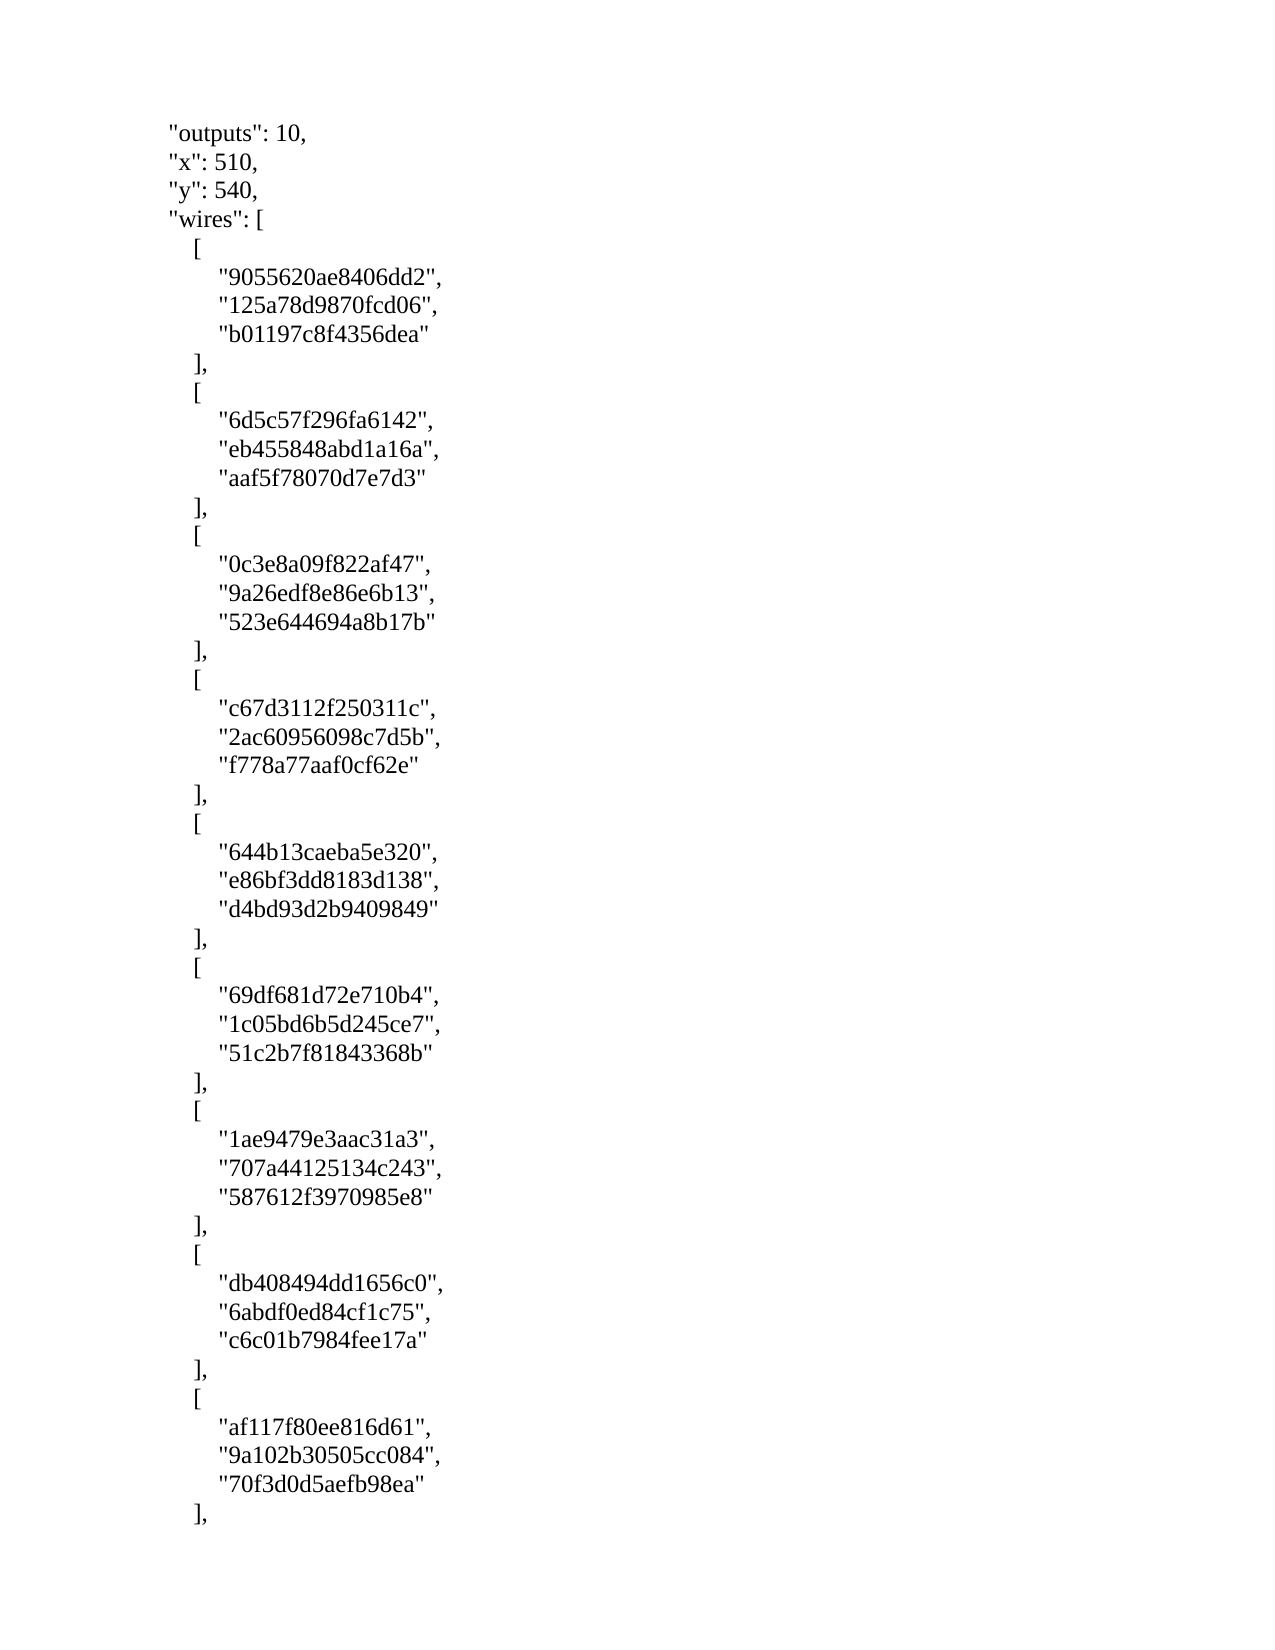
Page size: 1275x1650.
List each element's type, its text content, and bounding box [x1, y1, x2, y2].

text "70f3d0d5aefb98ea" [118, 1469, 1157, 1498]
text [ [118, 664, 1157, 693]
text "b01197c8f4356dea" [118, 319, 1157, 348]
text [ [118, 377, 1157, 406]
text [ [118, 808, 1157, 837]
text "db408494dd1656c0", [118, 1268, 1157, 1297]
text "wires": [ [118, 204, 1157, 233]
text "c6c01b7984fee17a" [118, 1326, 1157, 1354]
text "2ac60956098c7d5b", [118, 722, 1157, 751]
text ], [118, 492, 1157, 521]
text "c67d3112f250311c", [118, 693, 1157, 722]
text "6d5c57f296fa6142", [118, 406, 1157, 434]
text ], [118, 348, 1157, 377]
text "9055620ae8406dd2", [118, 262, 1157, 291]
text "51c2b7f81843368b" [118, 1038, 1157, 1067]
text "69df681d72e710b4", [118, 981, 1157, 1009]
text [ [118, 1383, 1157, 1412]
text ], [118, 1211, 1157, 1239]
text ], [118, 779, 1157, 808]
text ], [118, 1067, 1157, 1096]
text "587612f3970985e8" [118, 1182, 1157, 1211]
text [ [118, 1096, 1157, 1124]
text "outputs": 10, [118, 118, 1157, 147]
text "e86bf3dd8183d138", [118, 866, 1157, 894]
text "y": 540, [118, 176, 1157, 204]
text "9a26edf8e86e6b13", [118, 578, 1157, 607]
text "1c05bd6b5d245ce7", [118, 1009, 1157, 1038]
text "f778a77aaf0cf62e" [118, 751, 1157, 779]
text ], [118, 1354, 1157, 1383]
text "707a44125134c243", [118, 1153, 1157, 1182]
text [ [118, 952, 1157, 981]
text [ [118, 233, 1157, 262]
text ], [118, 636, 1157, 664]
text "9a102b30505cc084", [118, 1441, 1157, 1469]
text [ [118, 1239, 1157, 1268]
text "af117f80ee816d61", [118, 1412, 1157, 1441]
text "aaf5f78070d7e7d3" [118, 463, 1157, 492]
text ], [118, 923, 1157, 952]
text "644b13caeba5e320", [118, 837, 1157, 866]
text [ [118, 521, 1157, 549]
text "125a78d9870fcd06", [118, 291, 1157, 319]
text "6abdf0ed84cf1c75", [118, 1297, 1157, 1326]
text "d4bd93d2b9409849" [118, 894, 1157, 923]
text "x": 510, [118, 147, 1157, 176]
text "eb455848abd1a16a", [118, 434, 1157, 463]
text "0c3e8a09f822af47", [118, 549, 1157, 578]
text "523e644694a8b17b" [118, 607, 1157, 636]
text "1ae9479e3aac31a3", [118, 1124, 1157, 1153]
text ], [118, 1498, 1157, 1527]
